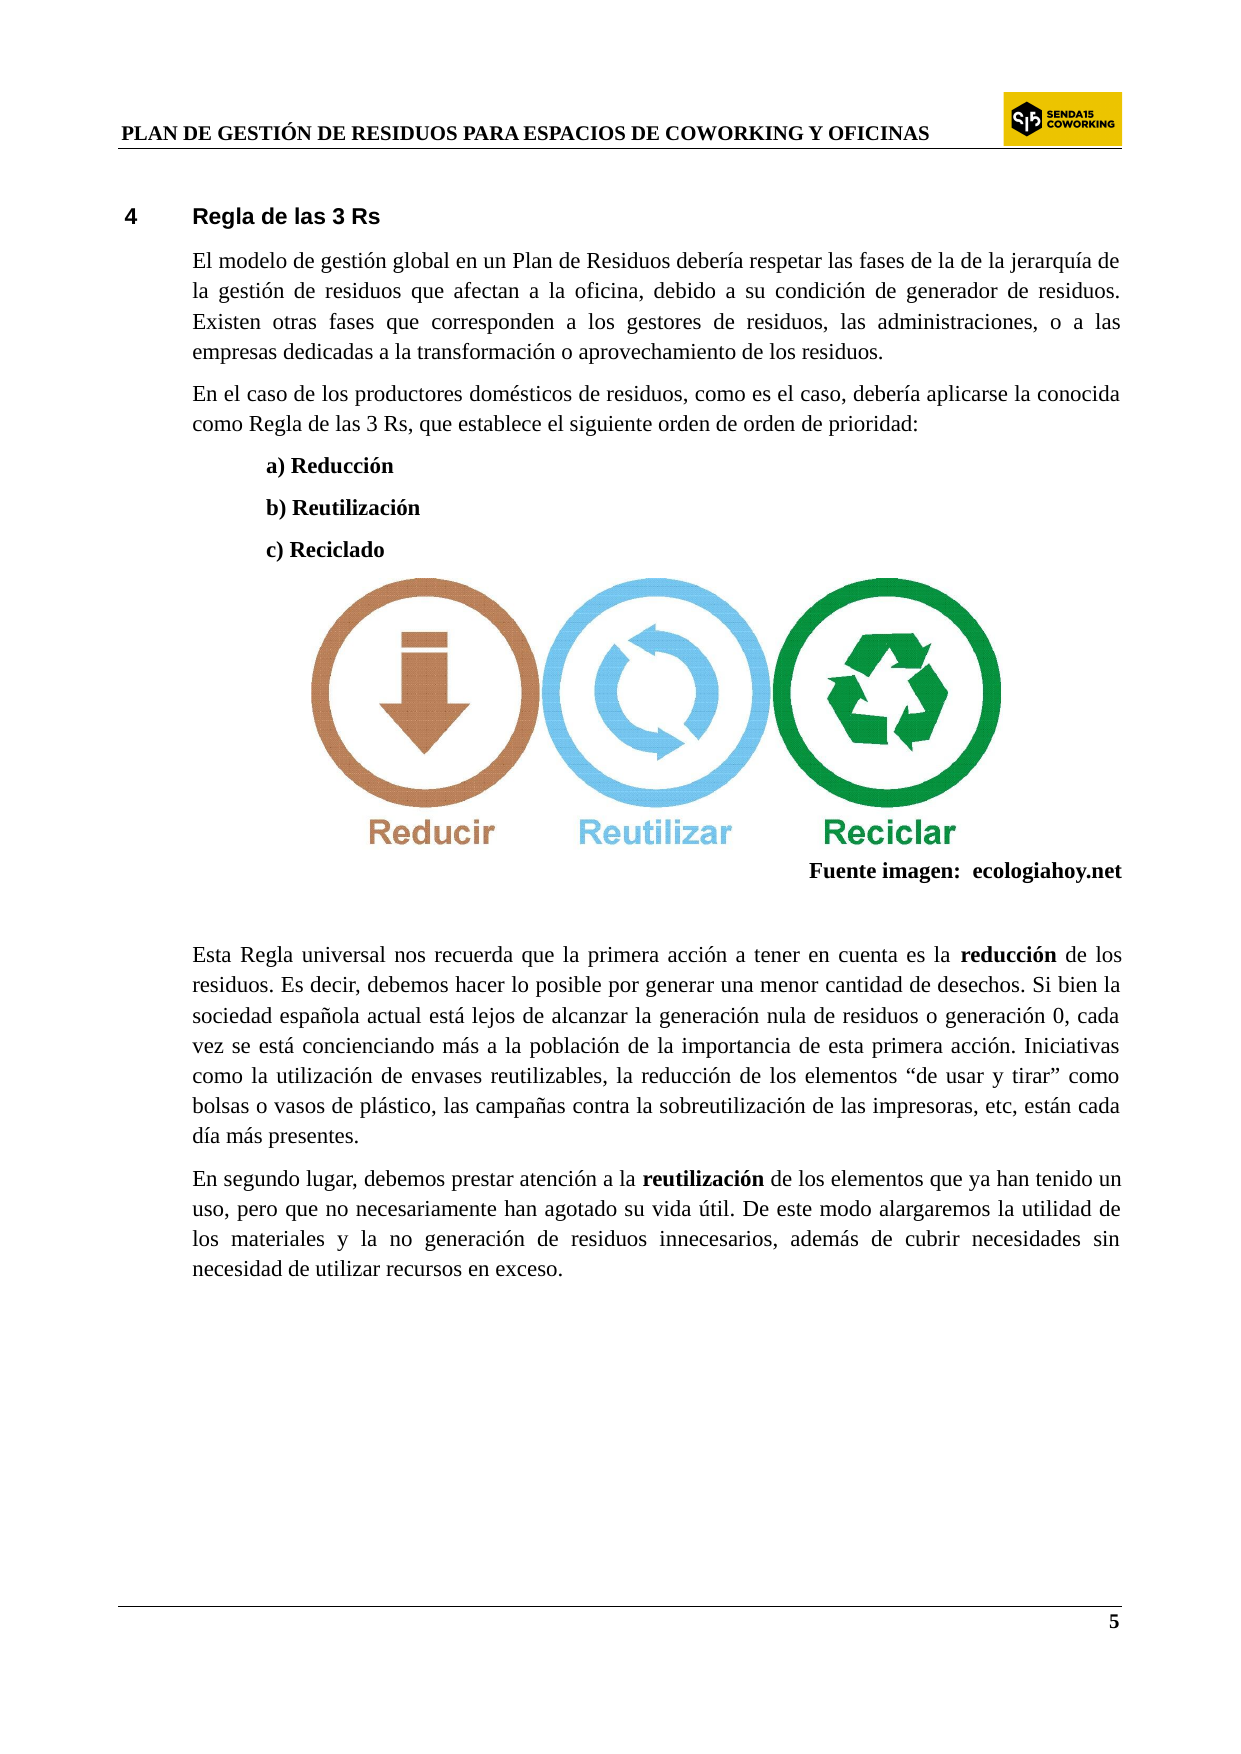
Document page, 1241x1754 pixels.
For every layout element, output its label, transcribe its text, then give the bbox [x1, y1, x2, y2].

text Fuente imagen: ecologiahoy.net [192, 579, 1122, 883]
picture [311, 578, 1003, 854]
text En segundo lugar, debemos prestar atención a la reutilización de los elementos que ya han tenido un uso, pero que no necesariamente han agotado su vida útil. De este modo alargaremos la utilidad de los materiales y la no generación de residuos innecesarios, además de cubrir necesidades sin necesidad de utilizar recursos en exceso. [192, 1165, 1122, 1282]
text a) Reducción [266, 452, 1122, 479]
subtitle Regla de las 3 Rs [118, 203, 1122, 229]
text En el caso de los productores domésticos de residuos, como es el caso, debería aplicarse la conocida como Regla de las 3 Rs, que establece el siguiente orden de orden de prioridad: [192, 380, 1122, 437]
text El modelo de gestión global en un Plan de Residuos debería respetar las fases de la de la jerarquía de la gestión de residuos que afectan a la oficina, debido a su condición de generador de residuos. Existen otras fases que corresponden a los gestores de residuos, las administraciones, o a las empresas dedicadas a la transformación o aprovechamiento de los residuos. [192, 247, 1122, 364]
text b) Reutilización [266, 494, 1122, 521]
text c) Reciclado [266, 537, 1122, 563]
picture [1003, 92, 1123, 146]
text Esta Regla universal nos recuerda que la primera acción a tener en cuenta es la reducción de los residuos. Es decir, debemos hacer lo posible por generar una menor cantidad de desechos. Si bien la sociedad española actual está lejos de alcanzar la generación nula de residuos o generación 0, cada vez se está concienciando más a la población de la importancia de esta primera acción. Iniciativas como la utilización de envases reutilizables, la reducción de los elementos “de usar y tirar” como bolsas o vasos de plástico, las campañas contra la sobreutilización de las impresoras, etc, están cada día más presentes. [192, 941, 1122, 1149]
